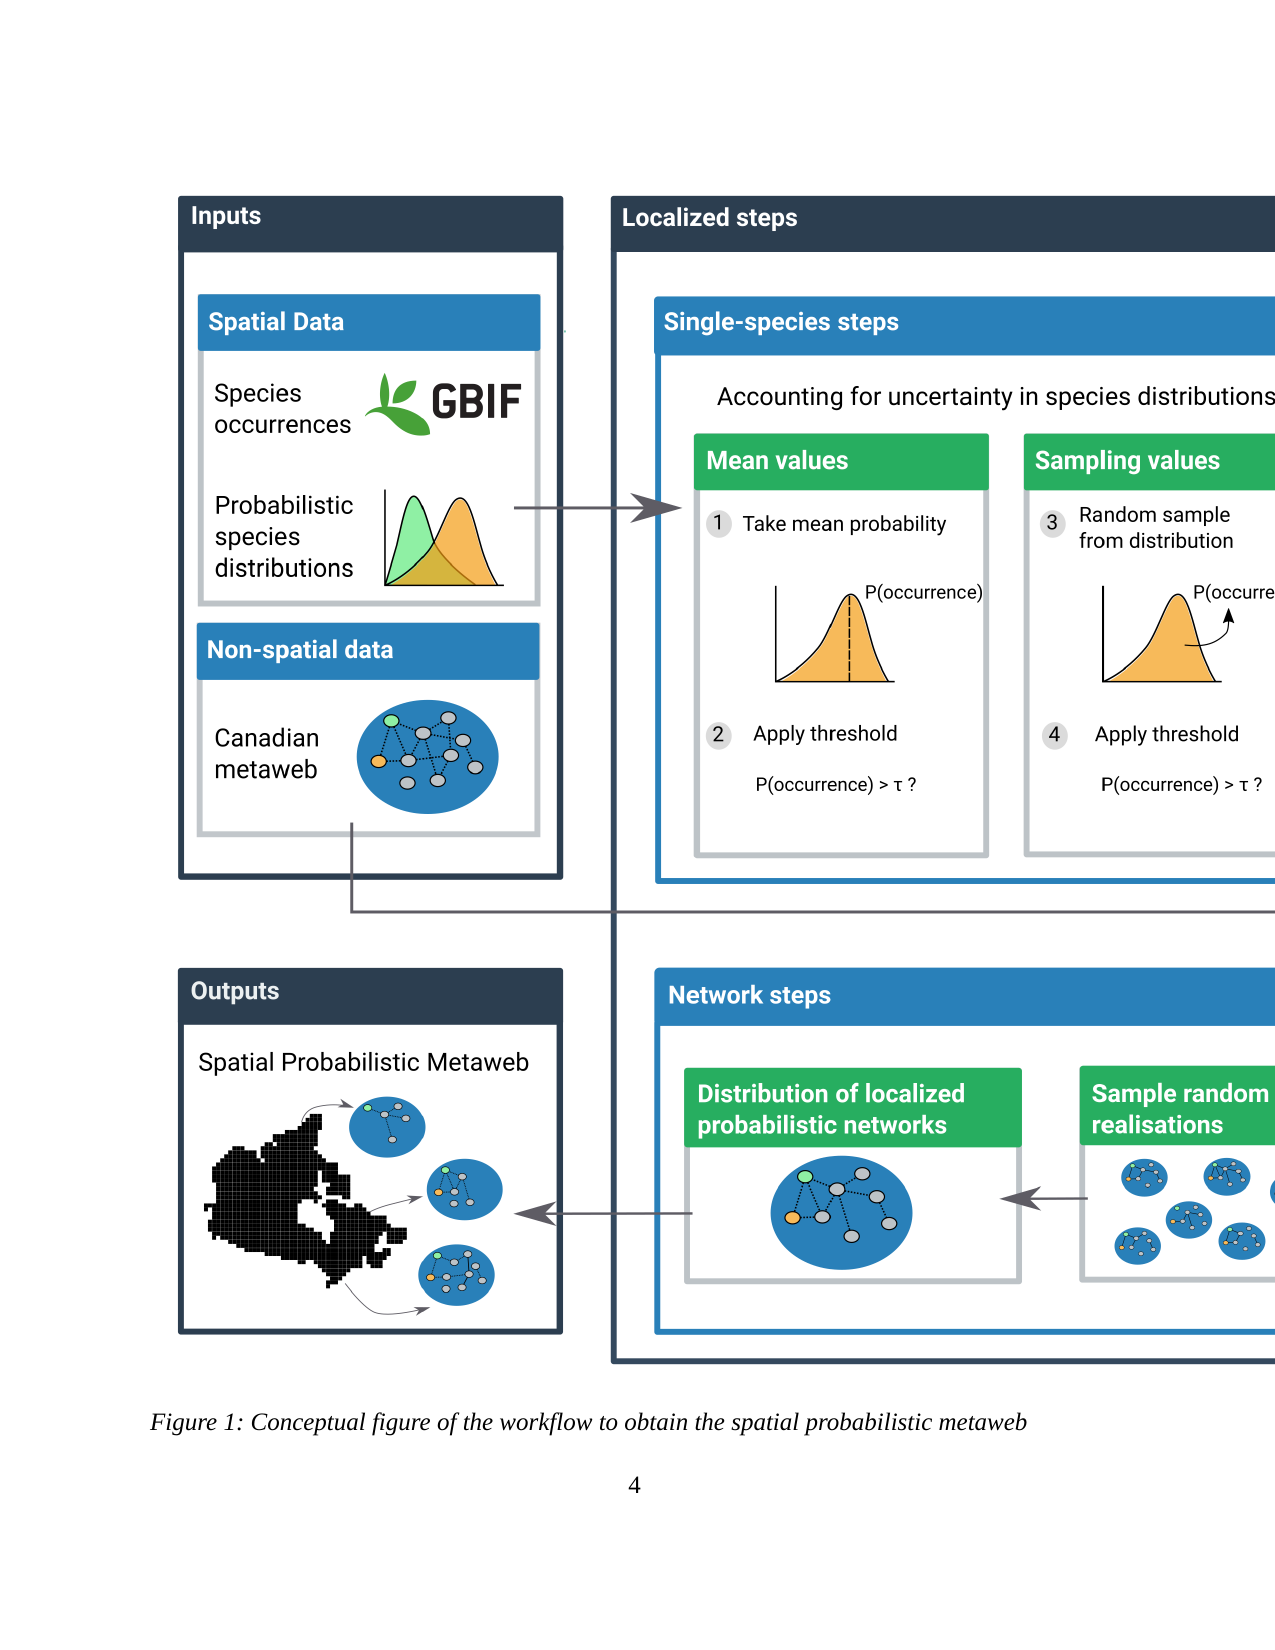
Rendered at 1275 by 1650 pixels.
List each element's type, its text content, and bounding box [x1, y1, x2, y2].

picture [150, 150, 1275, 1395]
text Figure 1: Conceptual figure of the workflow to obtain the spatial probabilistic metaweb [150, 1407, 1125, 1435]
